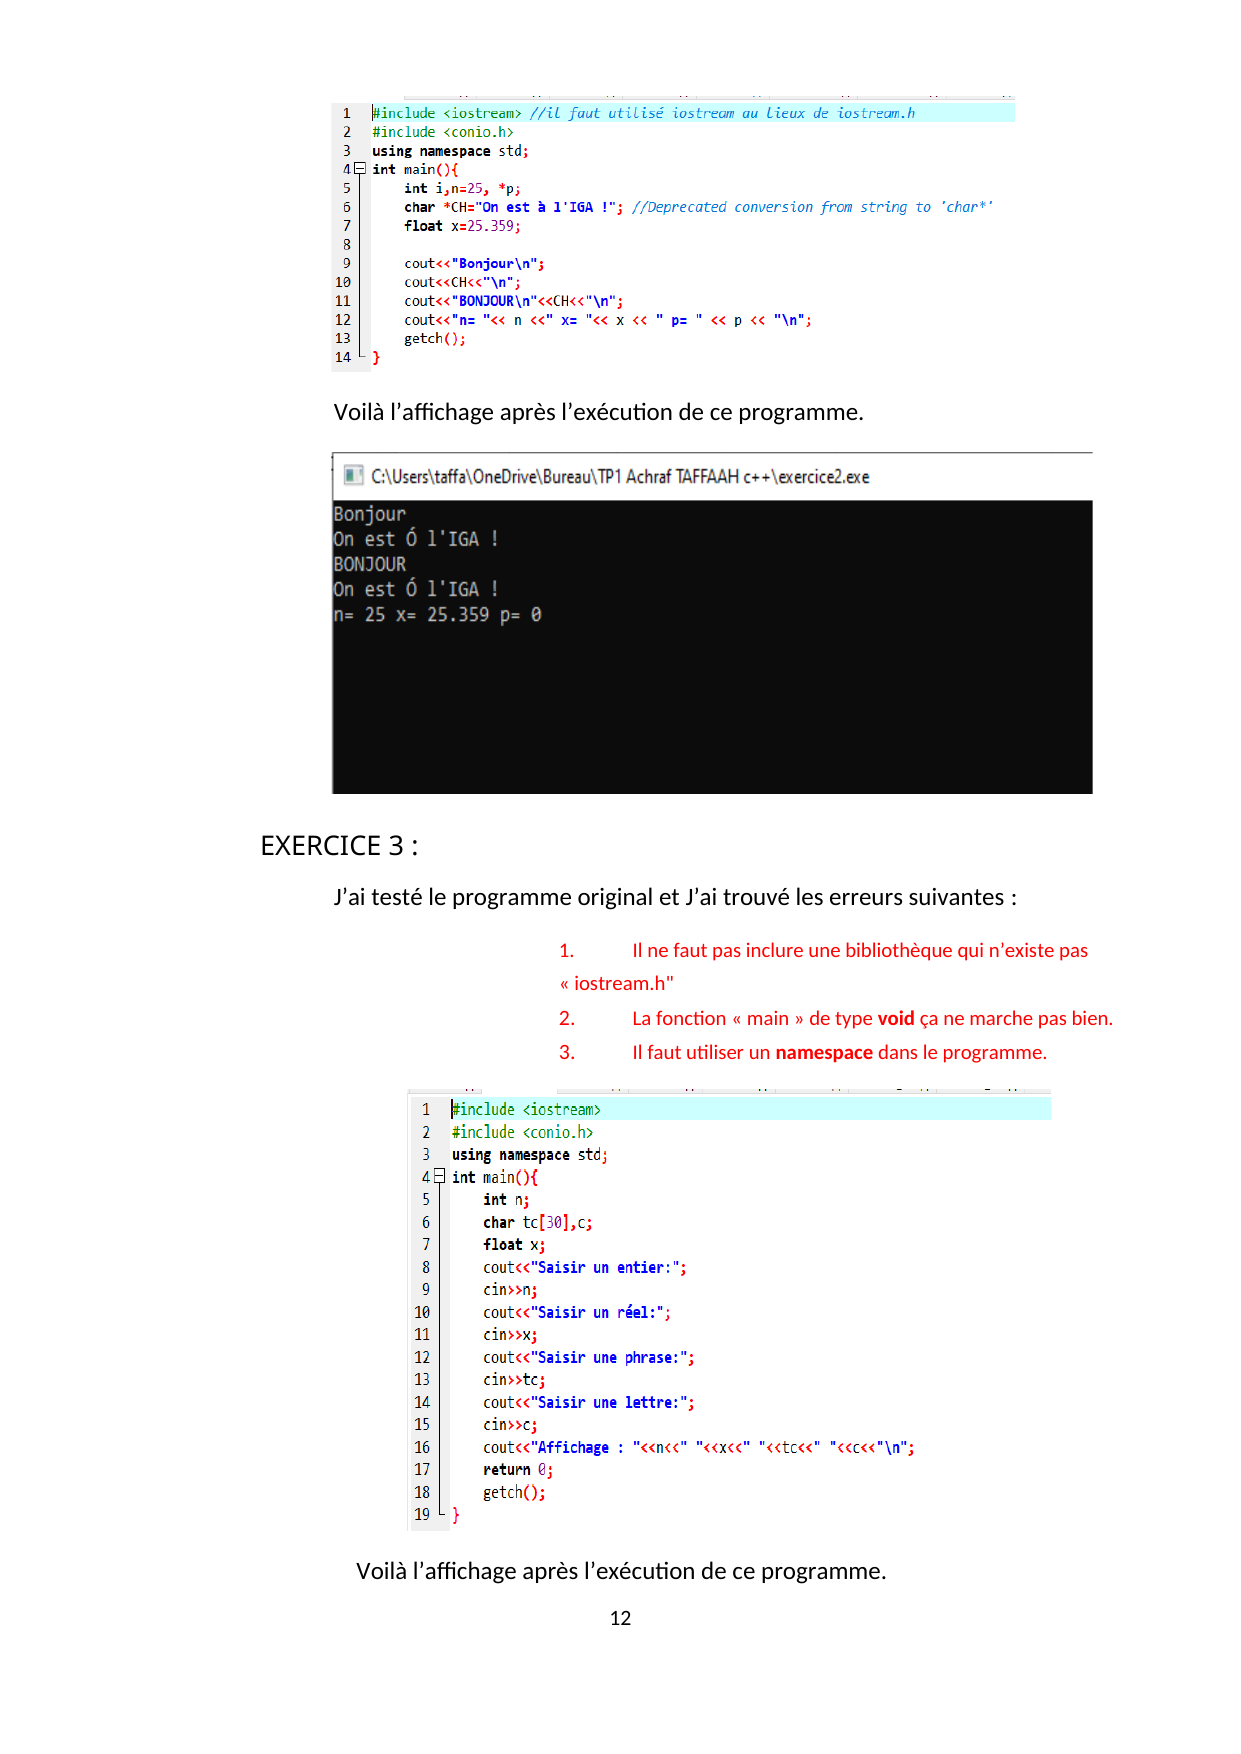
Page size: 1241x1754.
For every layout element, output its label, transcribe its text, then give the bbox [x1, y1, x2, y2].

text Voilà l’affichage après l’exécution de ce programme. [297, 396, 1128, 427]
list Il ne faut pas inclure une bibliothèque qui n’existe pas « iostream.h" [559, 938, 1128, 996]
text Voilà l’affichage après l’exécution de ce programme. [297, 1555, 1128, 1586]
subtitle Exercice 3 : [186, 826, 1128, 863]
text J’ai testé le programme original et J’ai trouvé les erreurs suivantes : [334, 881, 1128, 912]
list Il faut utiliser un namespace dans le programme. [559, 1038, 1128, 1065]
list La fonction « main » de type void ça ne marche pas bien. [559, 1004, 1128, 1030]
